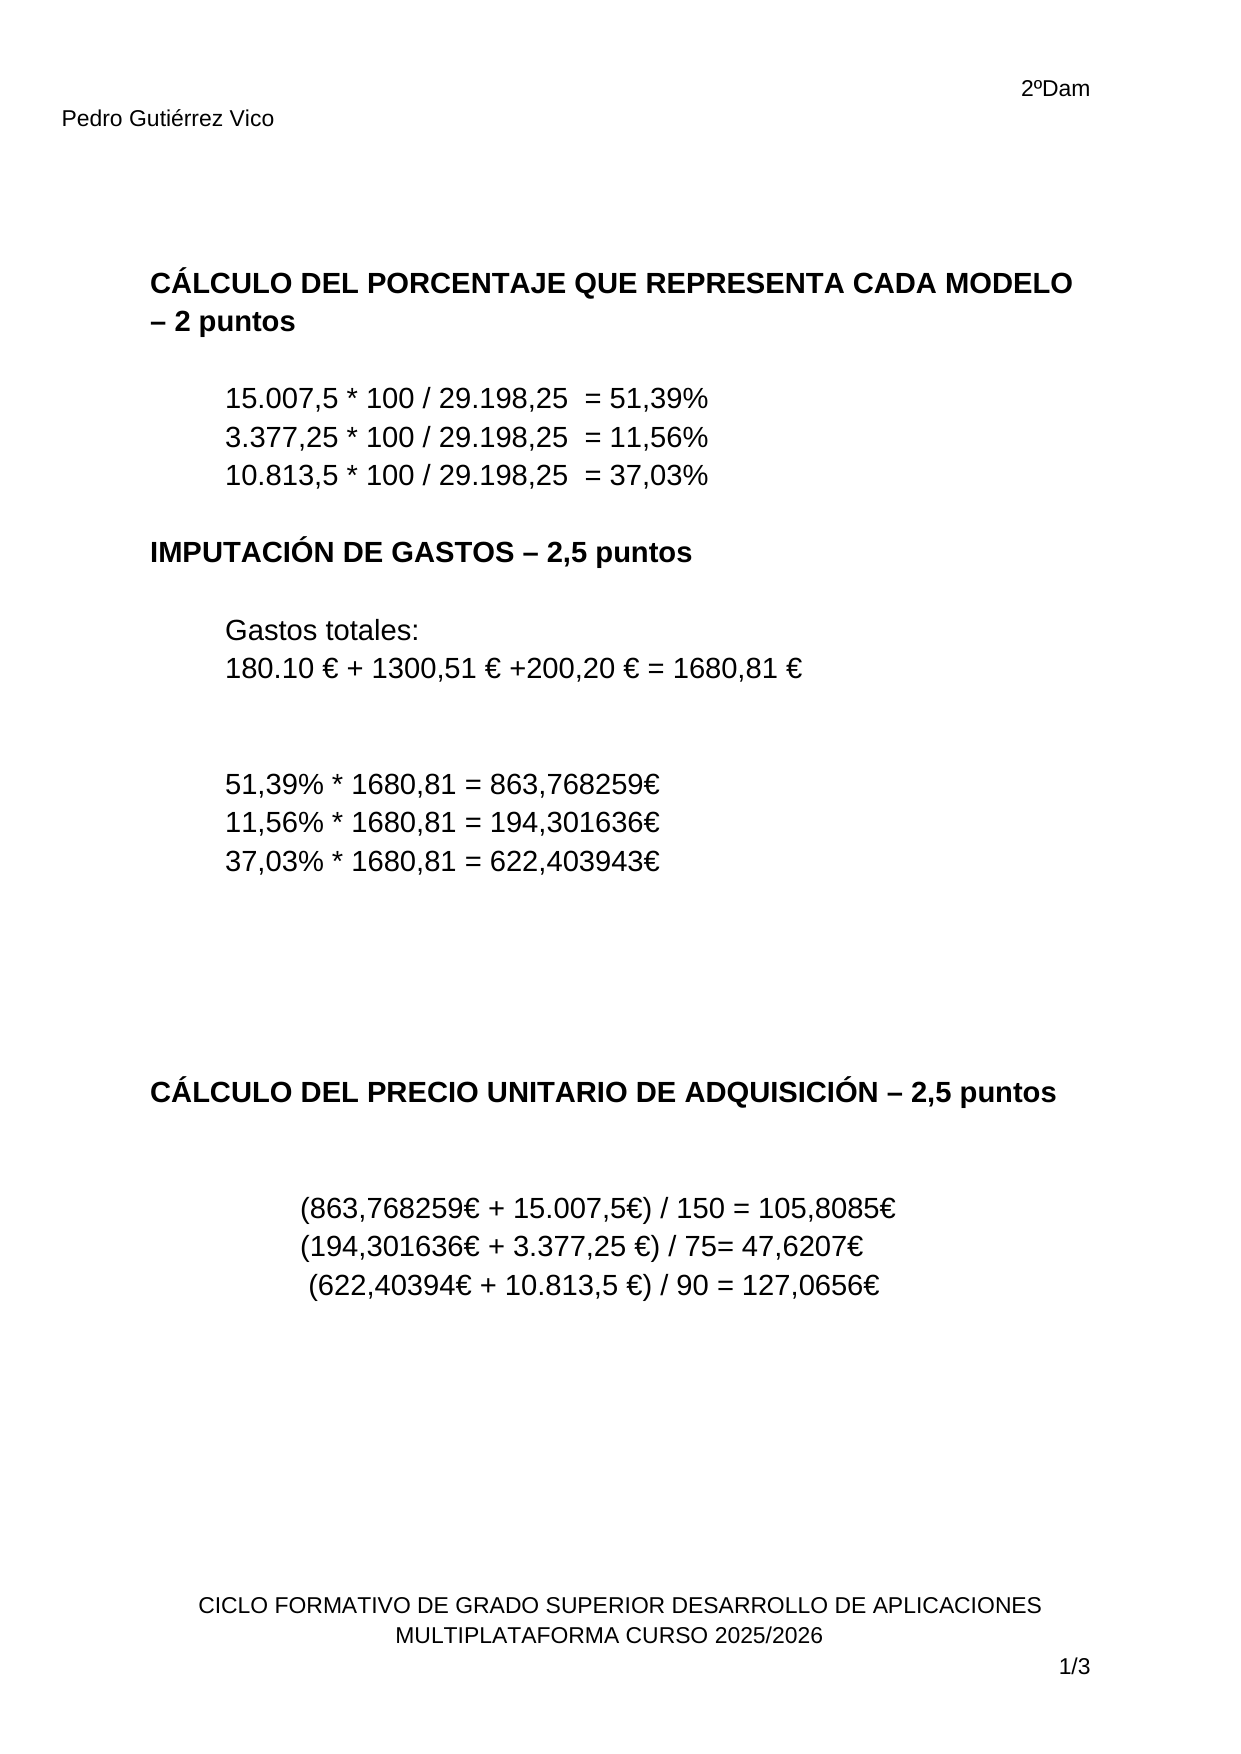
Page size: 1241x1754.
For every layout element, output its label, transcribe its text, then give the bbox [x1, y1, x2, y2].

text 3.377,25 * 100 / 29.198,25 = 11,56% [150, 420, 1090, 453]
text CÁLCULO DEL PORCENTAJE QUE REPRESENTA CADA MODELO – 2 puntos [150, 266, 1090, 338]
text 180.10 € + 1300,51 € +200,20 € = 1680,81 € [150, 651, 1090, 684]
text 51,39% * 1680,81 = 863,768259€ [150, 767, 1090, 800]
text Gastos totales: [150, 612, 1090, 646]
text (194,301636€ + 3.377,25 €) / 75= 47,6207€ [150, 1229, 1090, 1263]
text CÁLCULO DEL PRECIO UNITARIO DE ADQUISICIÓN – 2,5 puntos [150, 1075, 1090, 1108]
text 37,03% * 1680,81 = 622,403943€ [150, 844, 1090, 877]
text IMPUTACIÓN DE GASTOS – 2,5 puntos [150, 535, 1090, 569]
text (863,768259€ + 15.007,5€) / 150 = 105,8085€ [300, 1191, 1090, 1224]
text 10.813,5 * 100 / 29.198,25 = 37,03% [150, 458, 1090, 492]
text 15.007,5 * 100 / 29.198,25 = 51,39% [150, 381, 1090, 415]
text 11,56% * 1680,81 = 194,301636€ [150, 805, 1090, 839]
text (622,40394€ + 10.813,5 €) / 90 = 127,0656€ [150, 1268, 1090, 1301]
